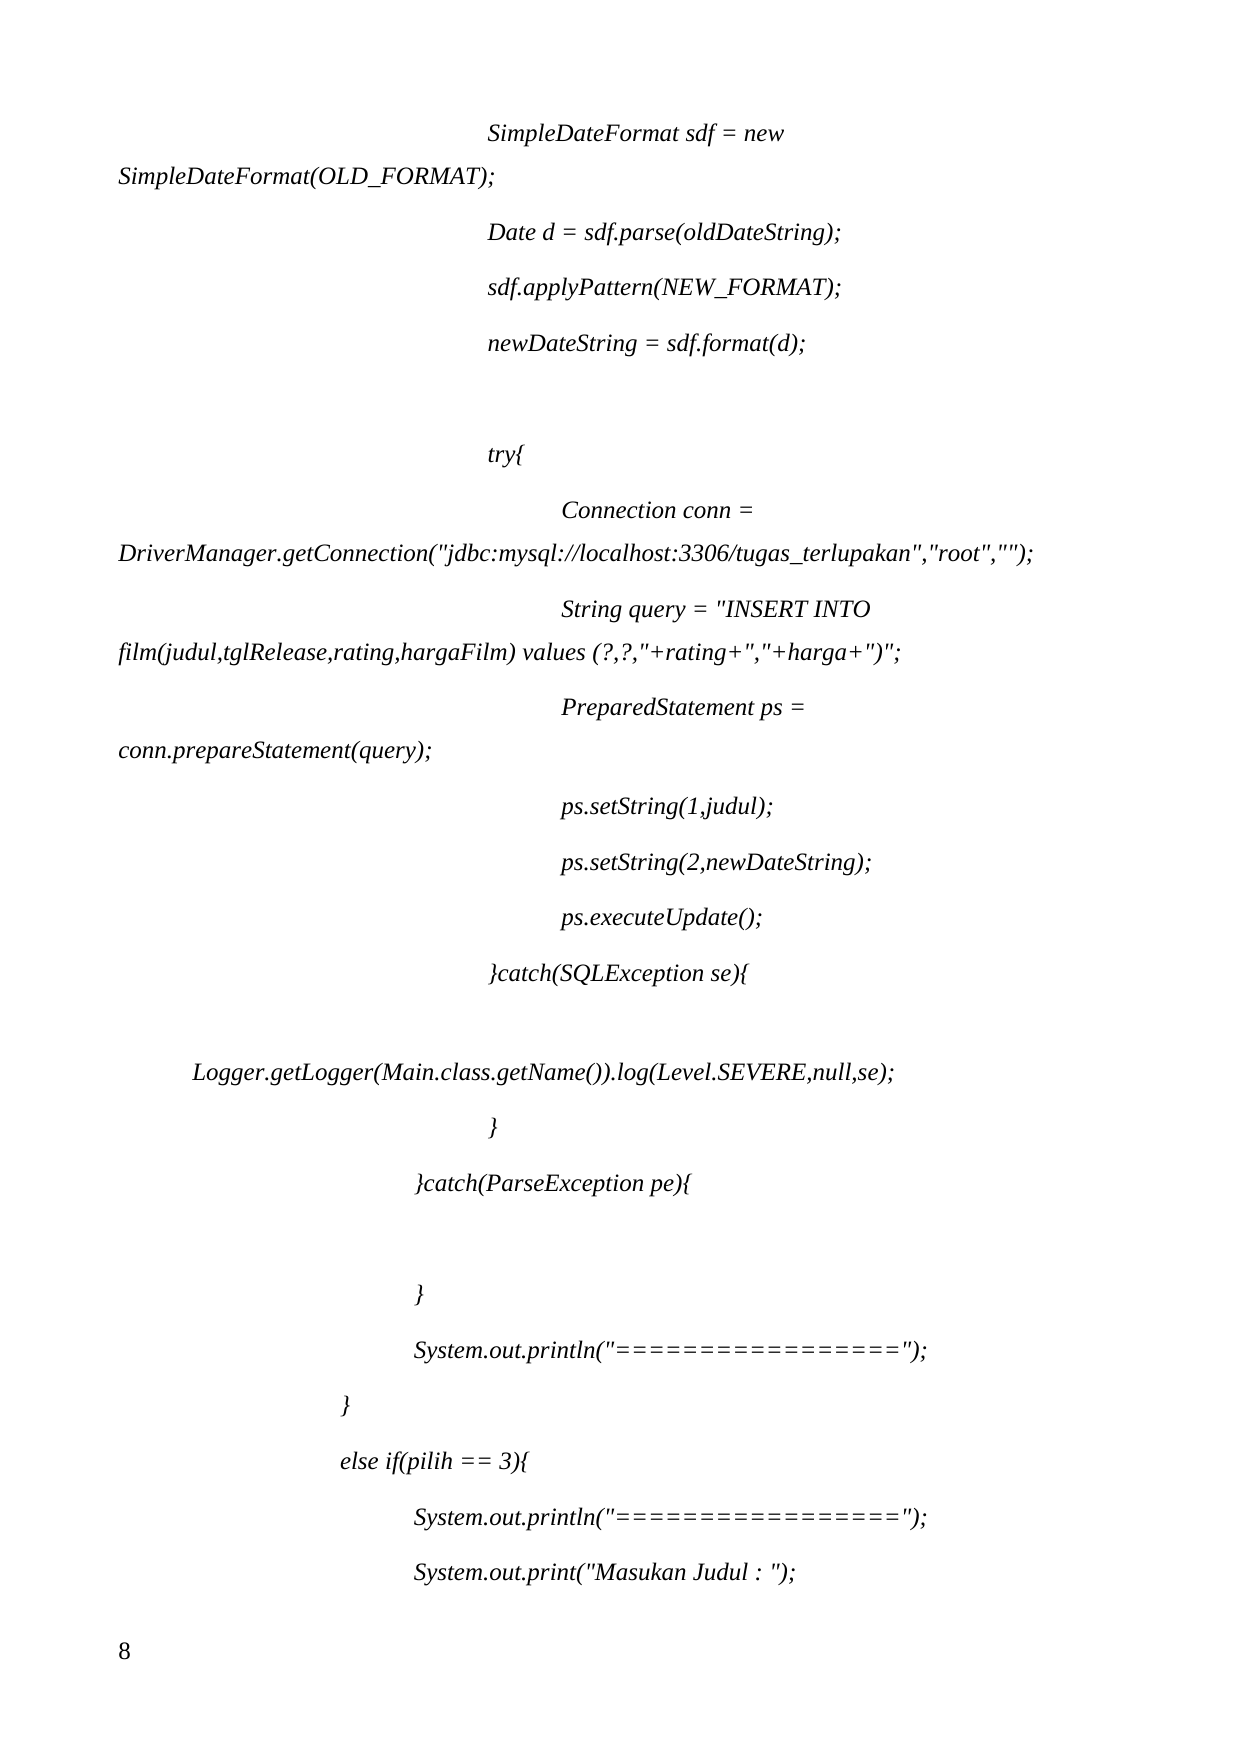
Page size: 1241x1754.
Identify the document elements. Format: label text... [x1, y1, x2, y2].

text ps.setString(1,judul); [118, 791, 1122, 820]
text System.out.print("Masukan Judul : "); [118, 1557, 1122, 1586]
text }catch(SQLException se){ [118, 958, 1122, 987]
text Logger.getLogger(Main.class.getName()).log(Level.SEVERE,null,se); [118, 1014, 1122, 1086]
text }catch(ParseException pe){ [118, 1168, 1122, 1197]
text String query = "INSERT INTO film(judul,tglRelease,rating,hargaFilm) values (?,?,"+rating+","+harga+")"; [118, 594, 1122, 666]
text } [118, 1112, 1122, 1141]
text PreparedStatement ps = conn.prepareStatement(query); [118, 692, 1122, 764]
text SimpleDateFormat sdf = new SimpleDateFormat(OLD_FORMAT); [118, 118, 1122, 190]
text } [118, 1391, 1122, 1419]
text newDateString = sdf.format(d); [118, 328, 1122, 357]
text } [118, 1279, 1122, 1308]
text Date d = sdf.parse(oldDateString); [118, 217, 1122, 246]
text System.out.println("================="); [118, 1335, 1122, 1364]
text Connection conn = DriverManager.getConnection("jdbc:mysql://localhost:3306/tugas_terlupakan","root",""); [118, 495, 1122, 567]
text ps.setString(2,newDateString); [118, 847, 1122, 876]
text sdf.applyPattern(NEW_FORMAT); [118, 272, 1122, 301]
text try{ [118, 439, 1122, 468]
text System.out.println("================="); [118, 1502, 1122, 1531]
text ps.executeUpdate(); [118, 902, 1122, 931]
text else if(pilih == 3){ [118, 1446, 1122, 1475]
